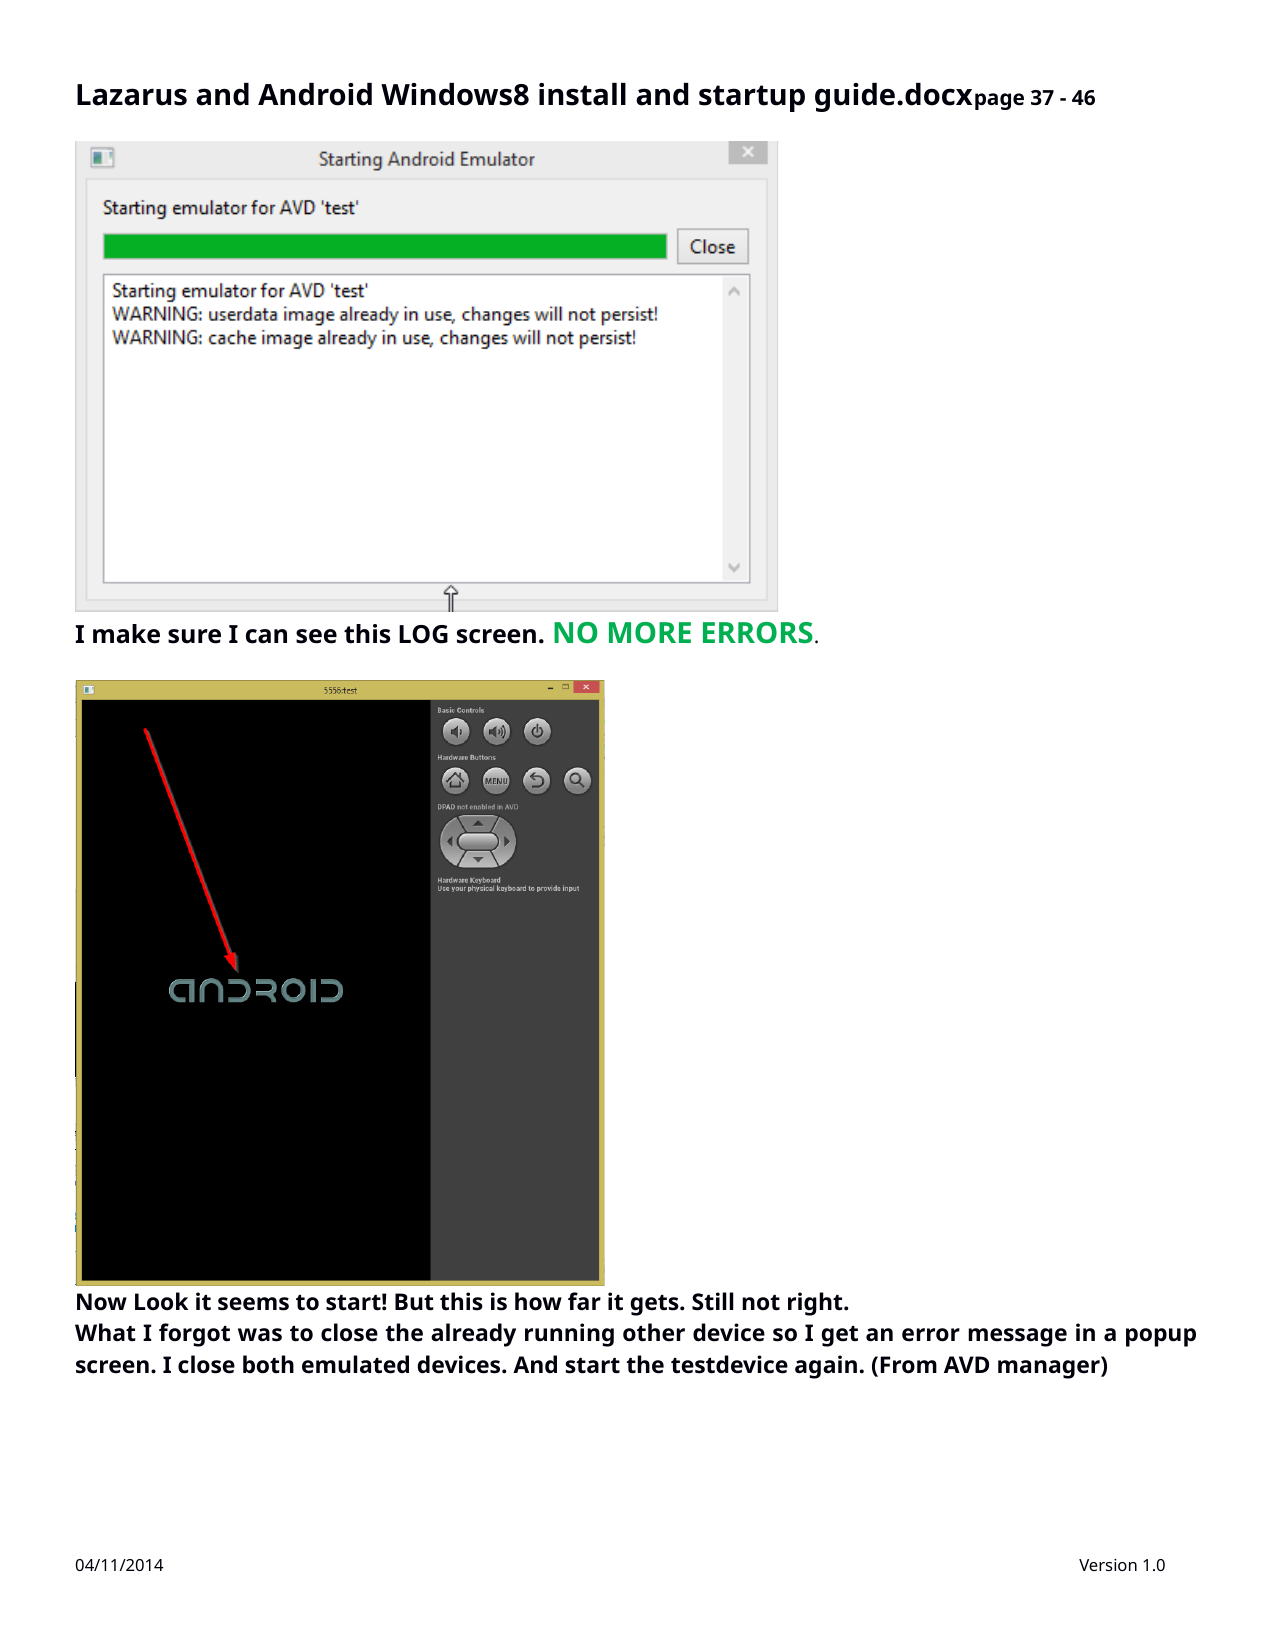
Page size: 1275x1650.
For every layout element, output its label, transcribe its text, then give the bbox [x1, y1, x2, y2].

text What I forgot was to close the already running other device so I get an error message in a popup screen. I close both emulated devices. And start the testdevice again. (From AVD manager) [75, 1317, 1200, 1380]
text I make sure I can see this LOG screen. NO MORE ERRORS. [75, 612, 1200, 652]
picture [75, 141, 779, 612]
picture [75, 680, 605, 1286]
text Now Look it seems to start! But this is how far it gets. Still not right. [75, 1286, 1200, 1317]
